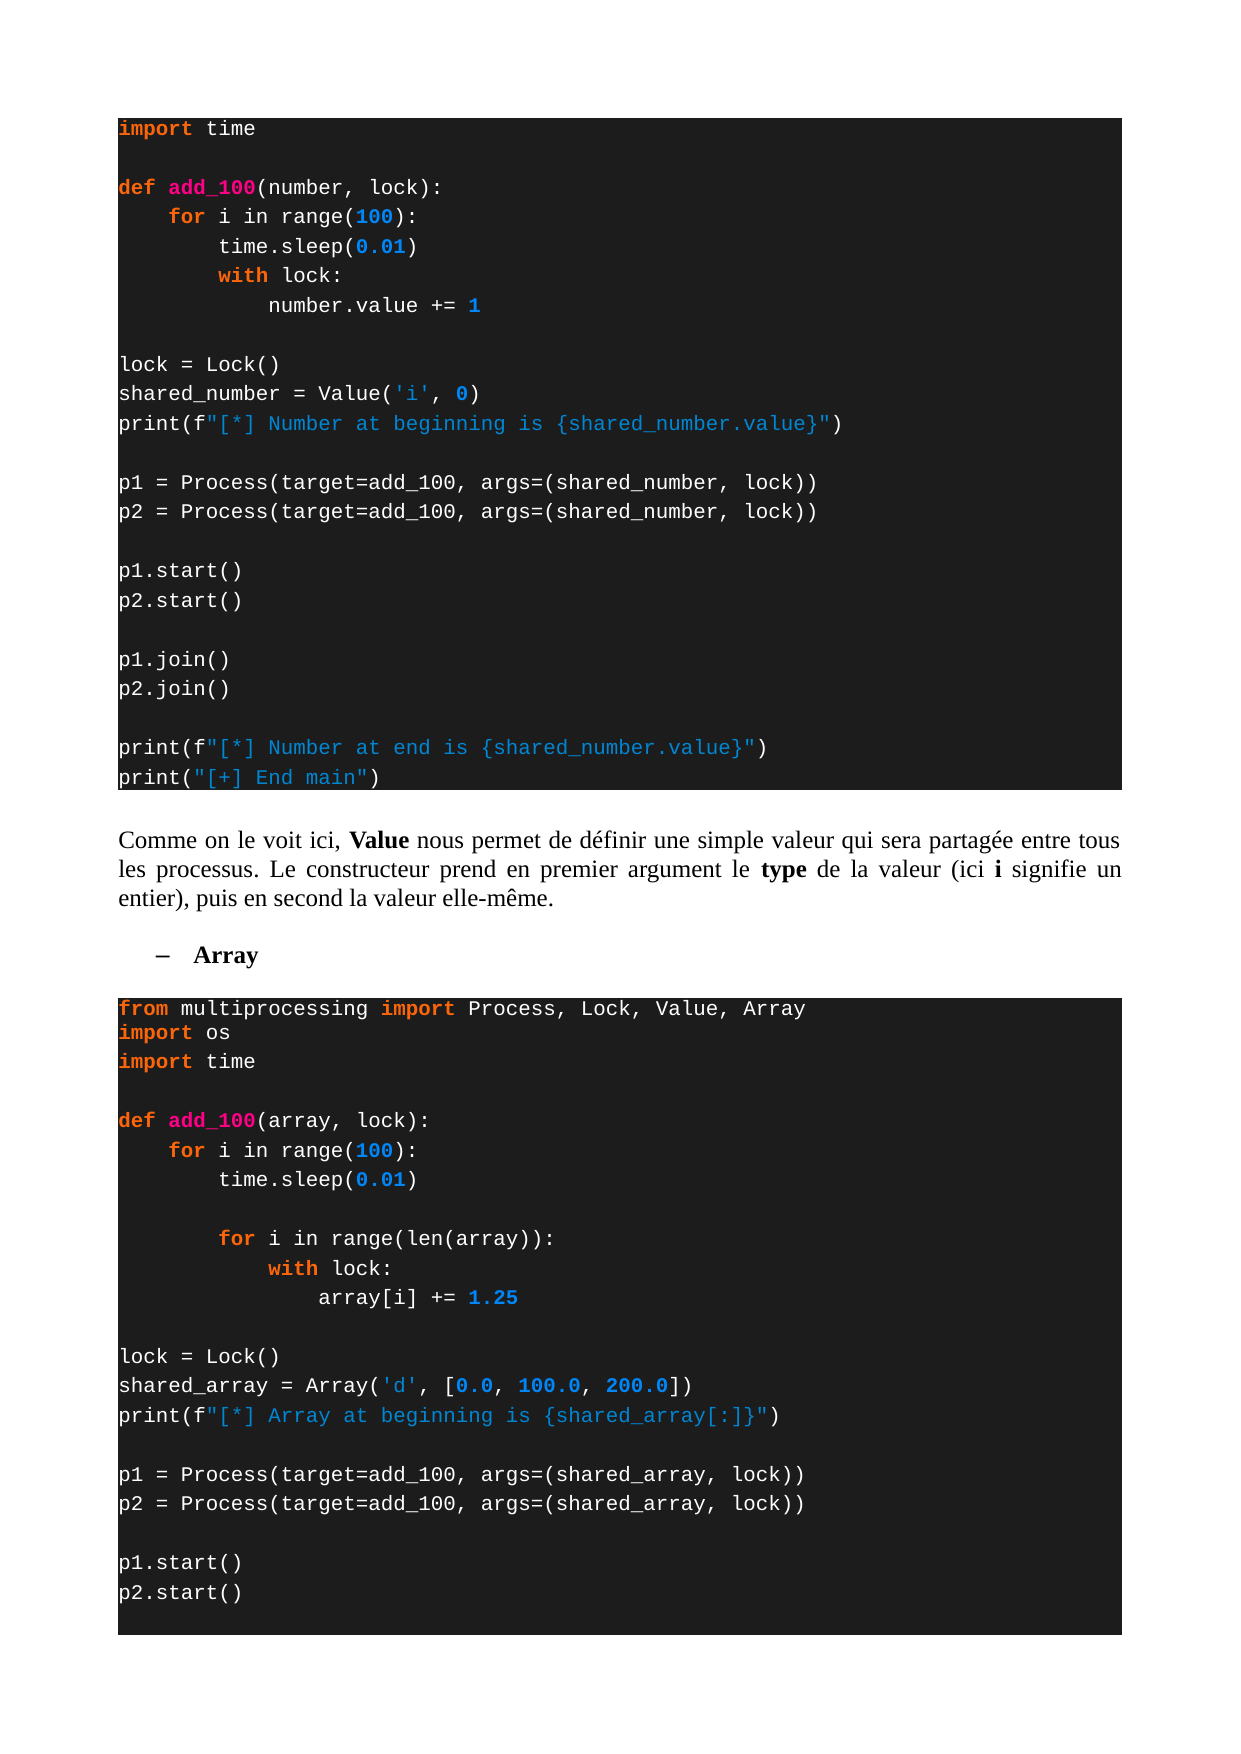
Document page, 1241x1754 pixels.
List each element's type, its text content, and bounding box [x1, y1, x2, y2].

text p1.start() [118, 1552, 1122, 1576]
text print(f"[*] Number at beginning is {shared_number.value}") [118, 413, 1122, 437]
text for i in range(len(array)): [118, 1228, 1122, 1252]
text p1.start() [118, 560, 1122, 584]
text p1 = Process(target=add_100, args=(shared_array, lock)) [118, 1464, 1122, 1488]
text shared_array = Array('d', [0.0, 100.0, 200.0]) [118, 1376, 1122, 1399]
text time.sleep(0.01) [118, 1169, 1122, 1193]
text for i in range(100): [118, 207, 1122, 230]
text print("[+] End main") [118, 767, 1122, 790]
text import time [118, 1051, 1122, 1075]
text print(f"[*] Number at end is {shared_number.value}") [118, 737, 1122, 761]
text print(f"[*] Array at beginning is {shared_array[:]}") [118, 1405, 1122, 1429]
text with lock: [118, 266, 1122, 289]
text p2.start() [118, 590, 1122, 613]
text def add_100(array, lock): [118, 1110, 1122, 1134]
text lock = Lock() [118, 1346, 1122, 1370]
text import time [118, 118, 1122, 142]
text p1 = Process(target=add_100, args=(shared_number, lock)) [118, 472, 1122, 496]
text p1.join() [118, 649, 1122, 672]
text p2.join() [118, 678, 1122, 702]
text def add_100(number, lock): [118, 177, 1122, 201]
text number.value += 1 [118, 295, 1122, 319]
text import os [118, 1022, 1122, 1045]
text p2 = Process(target=add_100, args=(shared_number, lock)) [118, 501, 1122, 525]
text from multiprocessing import Process, Lock, Value, Array [118, 998, 1122, 1022]
text array[i] += 1.25 [118, 1287, 1122, 1311]
text with lock: [118, 1258, 1122, 1281]
text p2.start() [118, 1582, 1122, 1606]
text for i in range(100): [118, 1140, 1122, 1163]
text p2 = Process(target=add_100, args=(shared_array, lock)) [118, 1493, 1122, 1517]
text Comme on le voit ici, Value nous permet de définir une simple valeur qui sera partagée entre tous les processus. Le constructeur prend en premier argument le type de la valeur (ici i signifie un entier), puis en second la valeur elle-même. [118, 826, 1122, 912]
list Array [156, 941, 1122, 969]
text time.sleep(0.01) [118, 236, 1122, 260]
text shared_number = Value('i', 0) [118, 383, 1122, 407]
text lock = Lock() [118, 354, 1122, 378]
